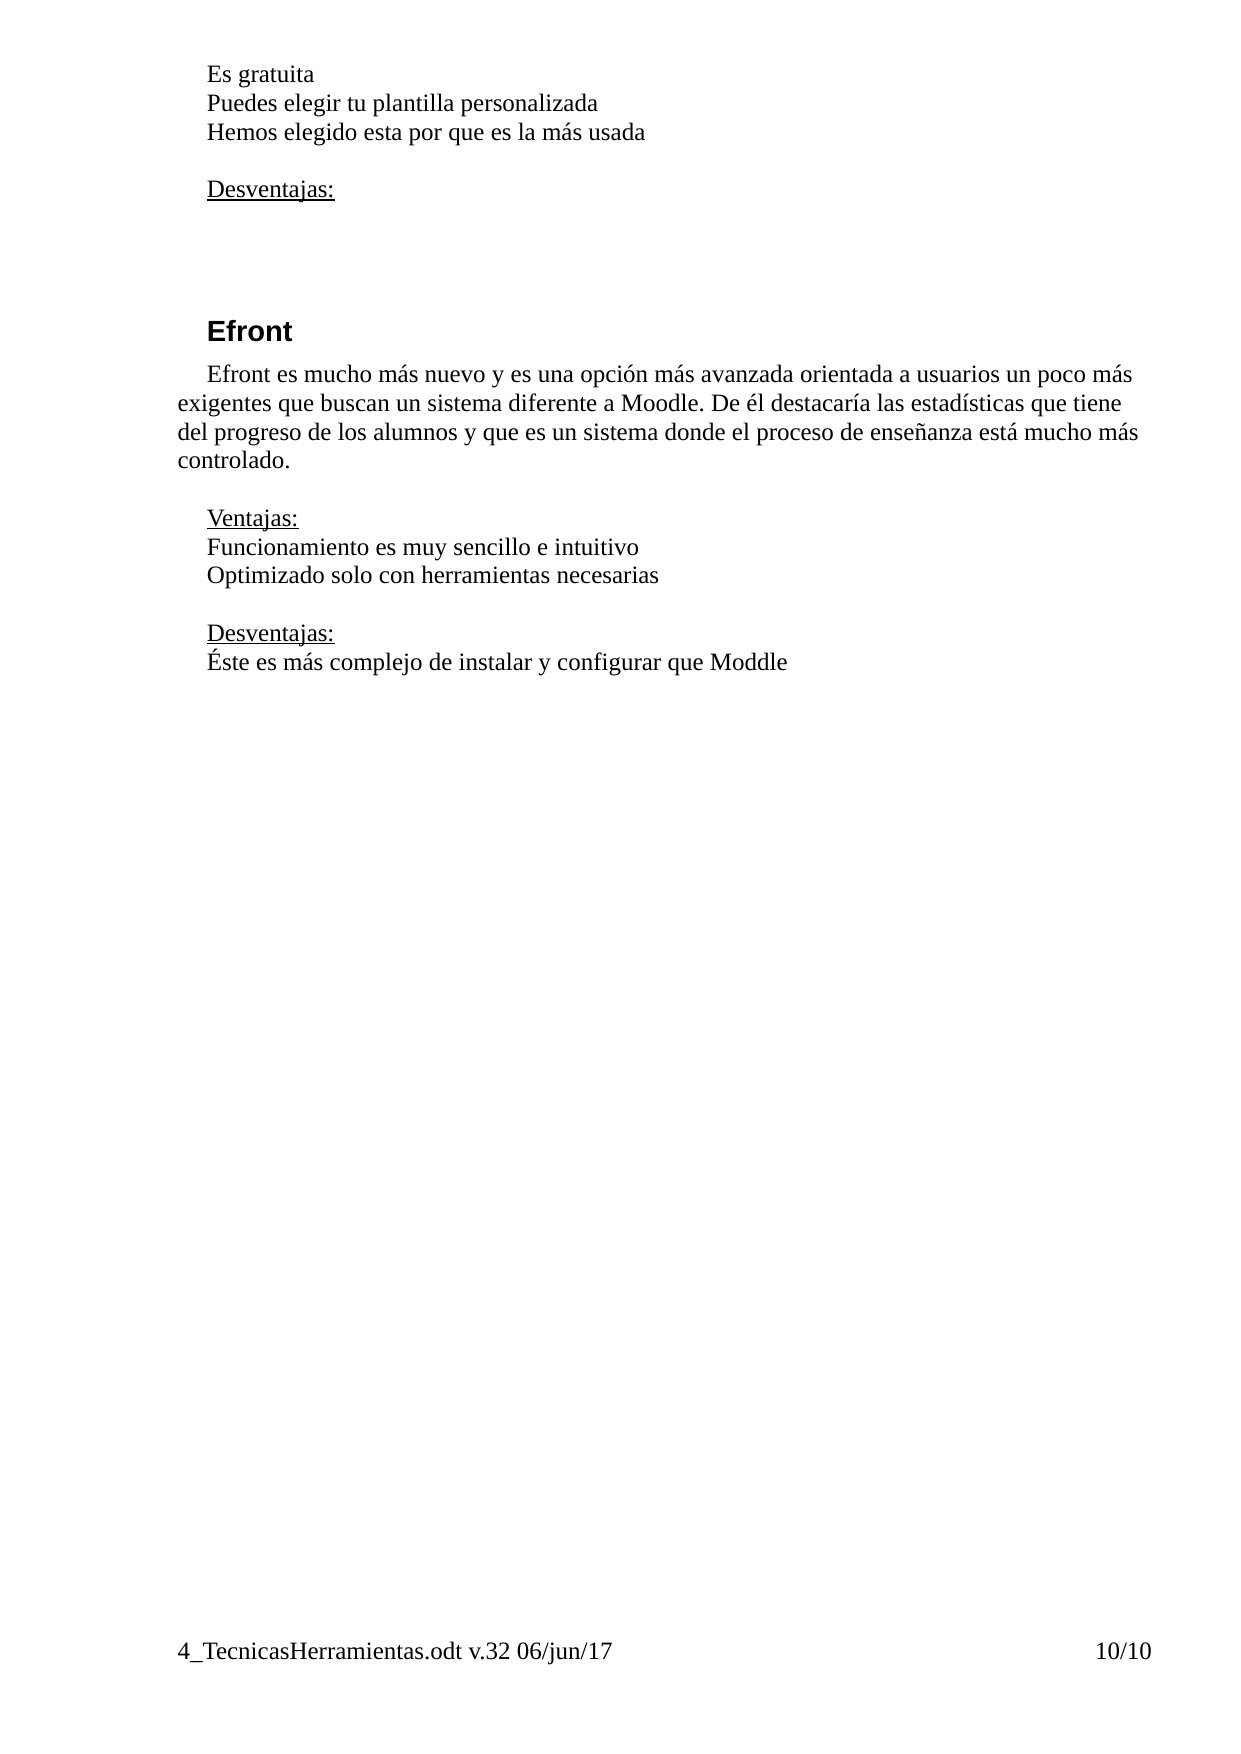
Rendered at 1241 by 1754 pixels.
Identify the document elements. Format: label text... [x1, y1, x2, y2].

text Ventajas: [177, 503, 1152, 532]
text Hemos elegido esta por que es la más usada [177, 117, 1152, 145]
text Optimizado solo con herramientas necesarias [177, 560, 1152, 589]
text Funcionamiento es muy sencillo e intuitivo [177, 532, 1152, 560]
text Desventajas: [177, 174, 1152, 203]
text Desventajas: [177, 618, 1152, 647]
text Éste es más complejo de instalar y configurar que Moddle [177, 647, 1152, 675]
subtitle Efront [207, 314, 1152, 347]
text Puedes elegir tu plantilla personalizada [177, 88, 1152, 117]
text Efront es mucho más nuevo y es una opción más avanzada orientada a usuarios un poco más exigentes que buscan un sistema diferente a Moodle. De él destacaría las estadísticas que tiene del progreso de los alumnos y que es un sistema donde el proceso de enseñanza está mucho más controlado. [177, 359, 1152, 474]
text Es gratuita [177, 59, 1152, 88]
